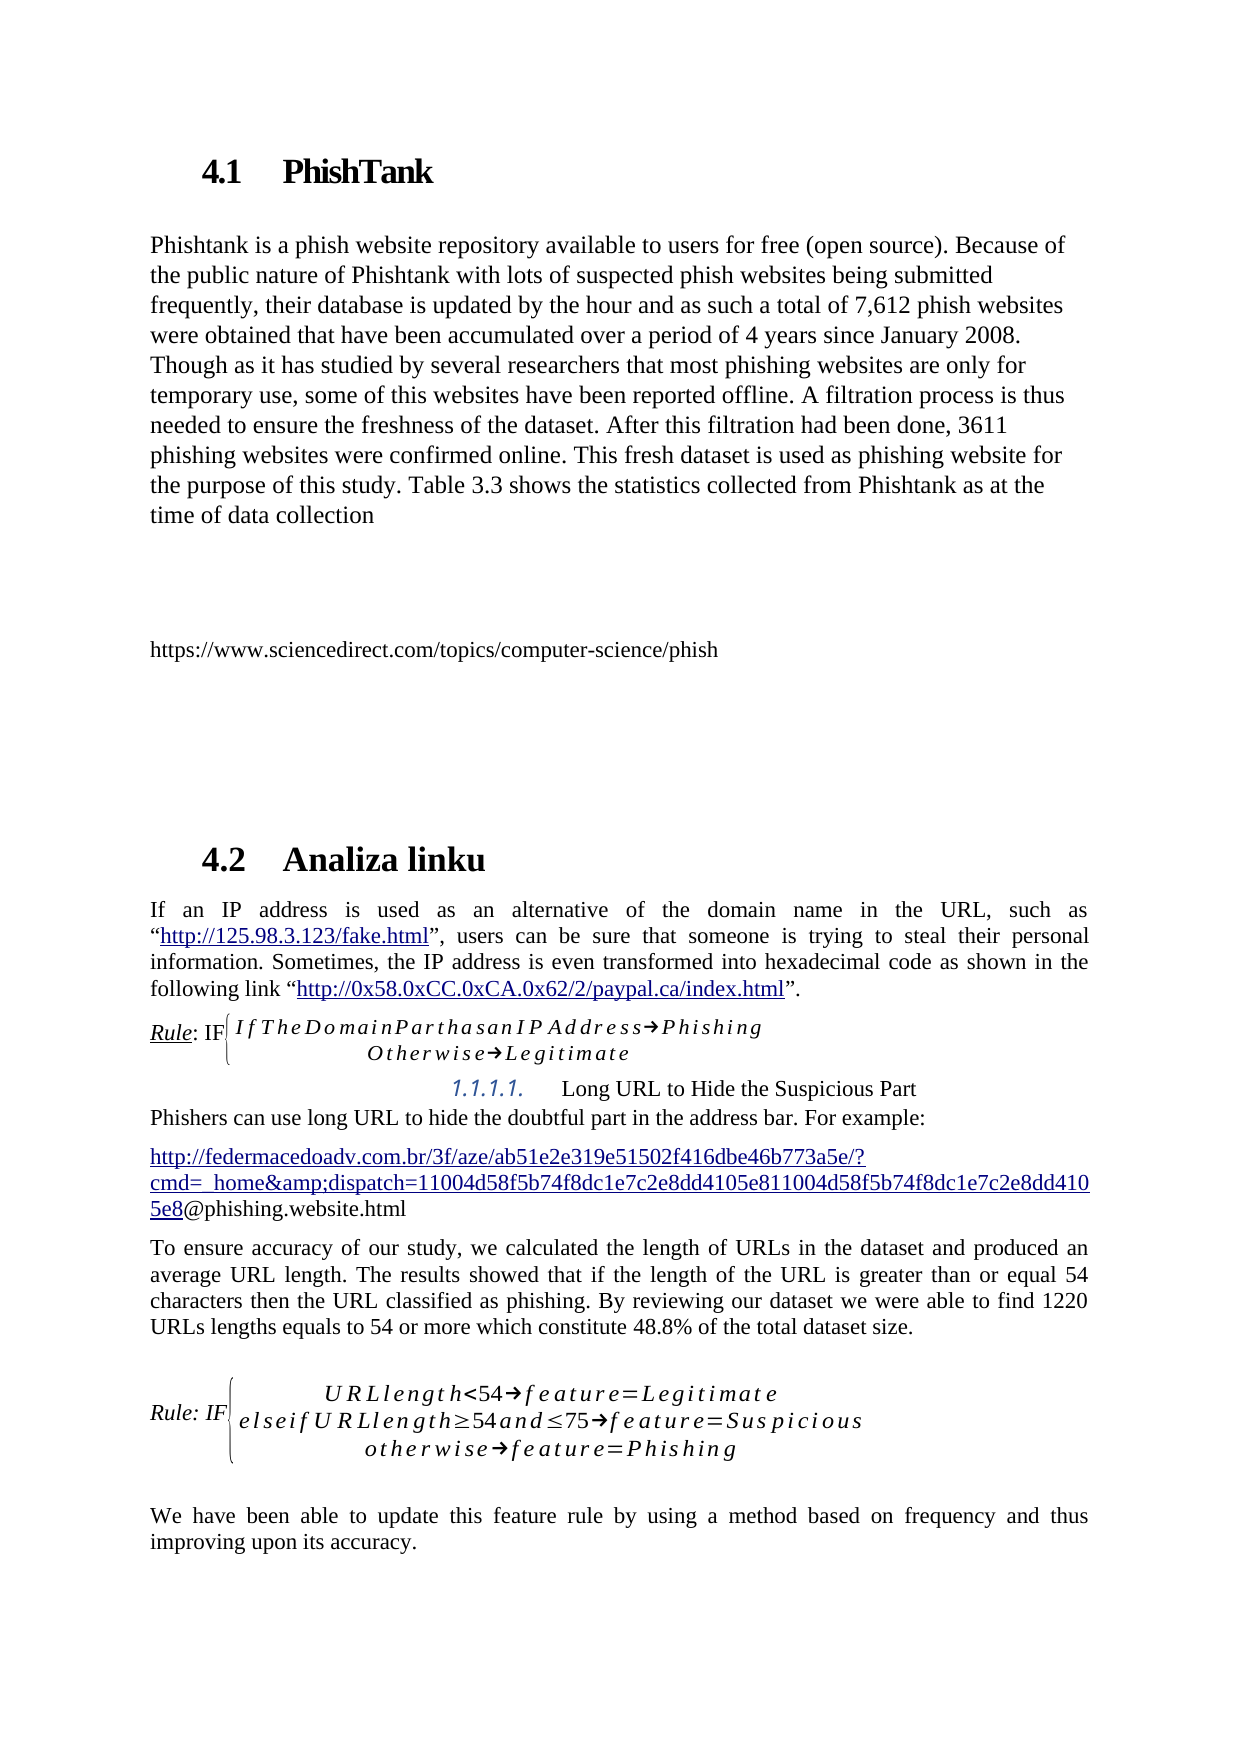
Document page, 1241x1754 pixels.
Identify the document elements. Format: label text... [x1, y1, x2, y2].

text Rule: IF [150, 1013, 1090, 1067]
text https://www.sciencedirect.com/topics/computer-science/phish [150, 637, 1090, 663]
subtitle Long URL to Hide the Suspicious Part [450, 1071, 1090, 1103]
text If an IP address is used as an alternative of the domain name in the URL, such as “http://125.98.3.123/fake.html”, users can be sure that someone is trying to steal their personal information. Sometimes, the IP address is even transformed into hexadecimal code as shown in the following link “http://0x58.0xCC.0xCA.0x62/2/paypal.ca/index.html”. [150, 896, 1090, 1001]
text Phishers can use long URL to hide the doubtful part in the address bar. For example: [150, 1104, 1090, 1130]
text We have been able to update this feature rule by using a method based on frequency and thus improving upon its accuracy. [150, 1502, 1090, 1554]
list Analiza linku [202, 838, 1090, 879]
subtitle PhishTank [202, 150, 1090, 191]
text http://federmacedoadv.com.br/3f/aze/ab51e2e319e51502f416dbe46b773a5e/?cmd=_home&amp;dispatch=11004d58f5b74f8dc1e7c2e8dd4105e811004d58f5b74f8dc1e7c2e8dd410 [150, 1143, 1090, 1192]
text Rule: IF [150, 1376, 1090, 1465]
text To ensure accuracy of our study, we calculated the length of URLs in the dataset and produced an average URL length. The results showed that if the length of the URL is greater than or equal 54 characters then the URL classified as phishing. By reviewing our dataset we were able to find 1220 URLs lengths equals to 54 or more which constitute 48.8% of the total dataset size. [150, 1234, 1090, 1340]
text Phishtank is a phish website repository available to users for free (open source). Because of the public nature of Phishtank with lots of suspected phish websites being submitted frequently, their database is updated by the hour and as such a total of 7,612 phish websites were obtained that have been accumulated over a period of 4 years since January 2008. Though as it has studied by several researchers that most phishing websites are only for temporary use, some of this websites have been reported offline. A filtration process is thus needed to ensure the freshness of the dataset. After this filtration had been done, 3611 phishing websites were confirmed online. This fresh dataset is used as phishing website for the purpose of this study. Table 3.3 shows the statistics collected from Phishtank as at the time of data collection [150, 231, 1090, 528]
text 5e8@phishing.website.html [150, 1193, 1090, 1222]
